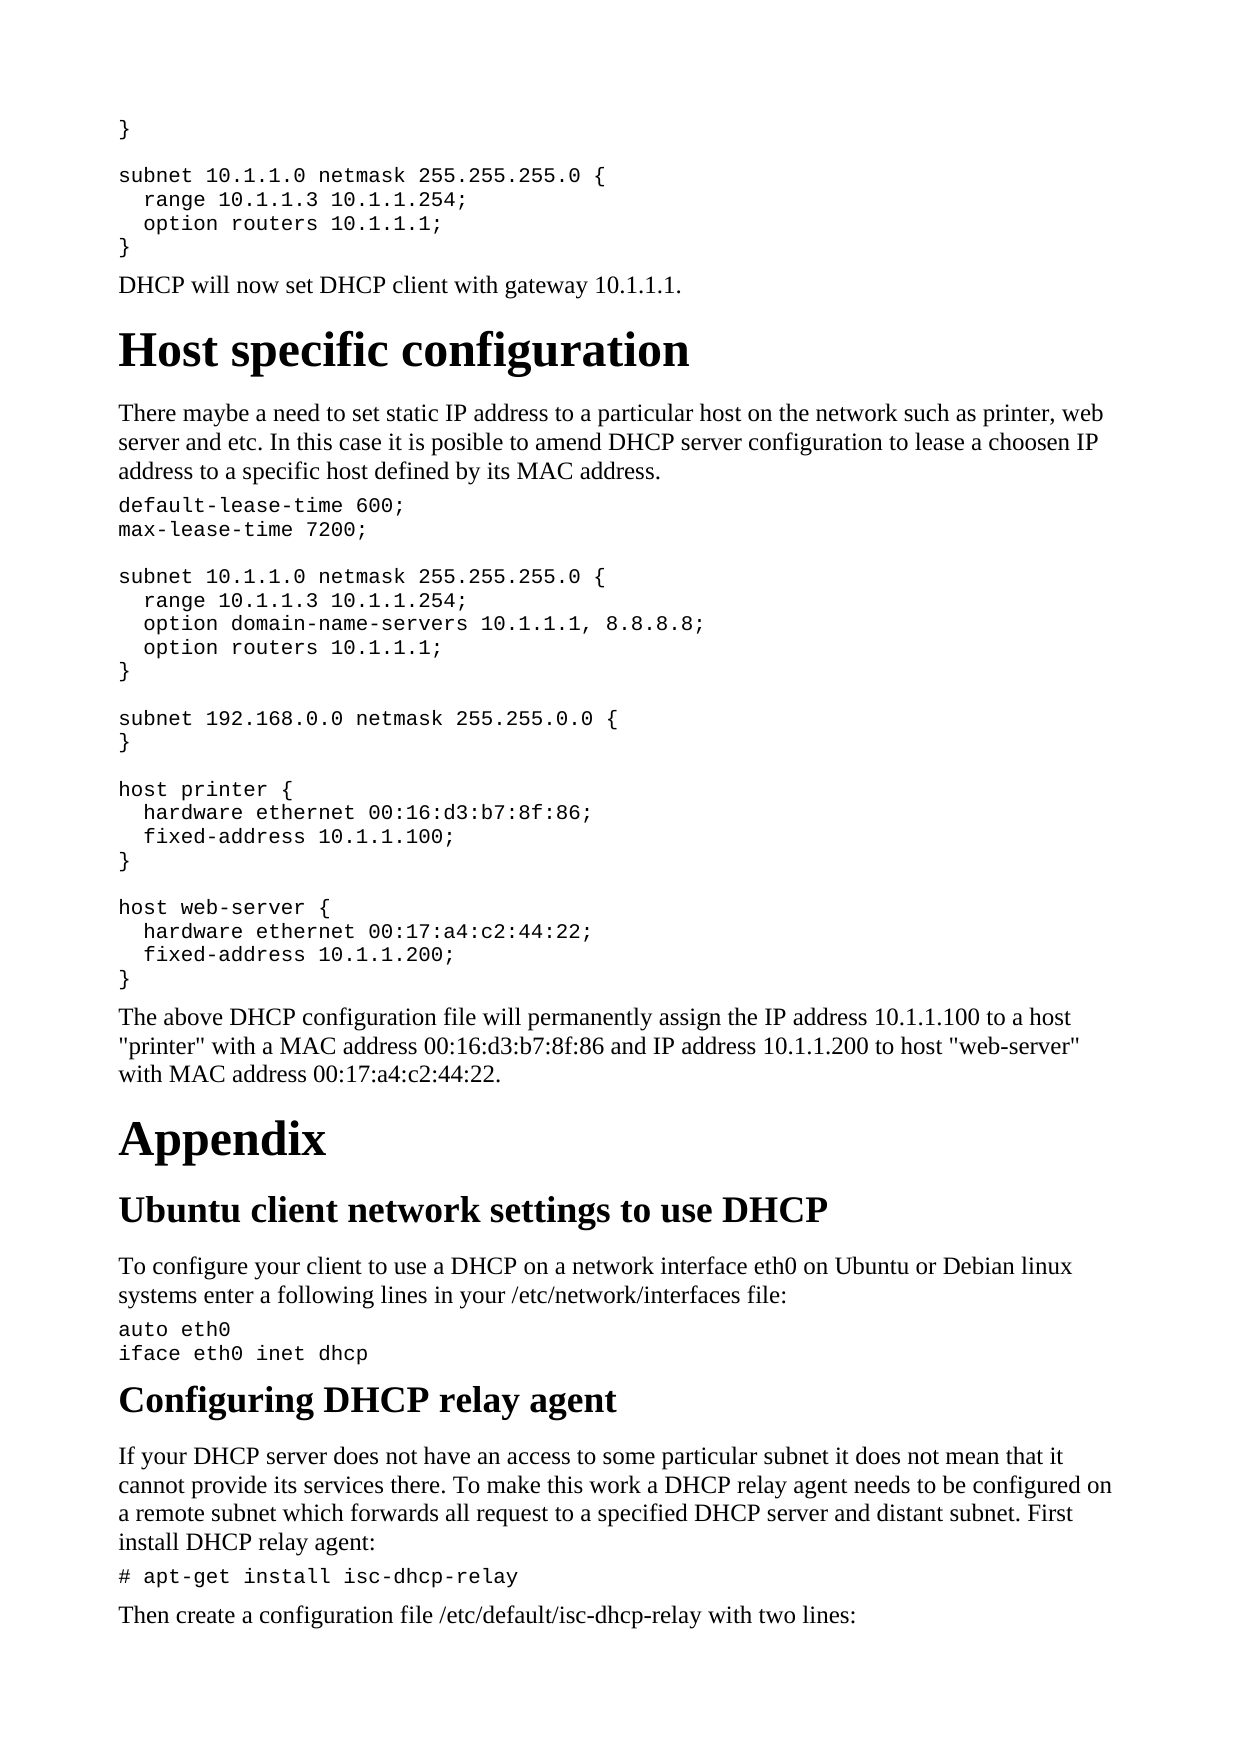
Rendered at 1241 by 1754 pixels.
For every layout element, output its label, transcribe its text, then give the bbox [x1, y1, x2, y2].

text subnet 192.168.0.0 netmask 255.255.0.0 { [118, 708, 1122, 731]
text If your DHCP server does not have an access to some particular subnet it does not mean that it cannot provide its services there. To make this work a DHCP relay agent needs to be configured on a remote subnet which forwards all request to a specified DHCP server and distant subnet. First install DHCP relay agent: [118, 1441, 1122, 1556]
text } [118, 850, 1122, 873]
text Ubuntu client network settings to use DHCP [118, 1187, 1122, 1231]
text subnet 10.1.1.0 netmask 255.255.255.0 { [118, 566, 1122, 589]
text max-lease-time 7200; [118, 519, 1122, 542]
text # apt-get install isc-dhcp-relay [118, 1566, 1122, 1590]
text hardware ethernet 00:17:a4:c2:44:22; [118, 921, 1122, 944]
text Configuring DHCP relay agent [118, 1377, 1122, 1420]
text } [118, 731, 1122, 755]
text fixed-address 10.1.1.100; [118, 826, 1122, 850]
text iface eth0 inet dhcp [118, 1343, 1122, 1367]
text Then create a configuration file /etc/default/isc-dhcp-relay with two lines: [118, 1600, 1122, 1629]
text auto eth0 [118, 1319, 1122, 1343]
text option routers 10.1.1.1; [118, 213, 1122, 236]
text DHCP will now set DHCP client with gateway 10.1.1.1. [118, 270, 1122, 299]
text } [118, 118, 1122, 142]
text option domain-name-servers 10.1.1.1, 8.8.8.8; [118, 613, 1122, 637]
text range 10.1.1.3 10.1.1.254; [118, 189, 1122, 213]
text } [118, 661, 1122, 684]
text To configure your client to use a DHCP on a network interface eth0 on Ubuntu or Debian linux systems enter a following lines in your /etc/network/interfaces file: [118, 1251, 1122, 1309]
text Host specific configuration [118, 320, 1122, 377]
text default-lease-time 600; [118, 495, 1122, 519]
text } [118, 236, 1122, 260]
text hardware ethernet 00:16:d3:b7:8f:86; [118, 802, 1122, 826]
text option routers 10.1.1.1; [118, 637, 1122, 661]
text There maybe a need to set static IP address to a particular host on the network such as printer, web server and etc. In this case it is posible to amend DHCP server configuration to lease a choosen IP address to a specific host defined by its MAC address. [118, 398, 1122, 484]
text Appendix [118, 1109, 1122, 1167]
text subnet 10.1.1.0 netmask 255.255.255.0 { [118, 165, 1122, 189]
text host printer { [118, 779, 1122, 802]
text range 10.1.1.3 10.1.1.254; [118, 589, 1122, 613]
text The above DHCP configuration file will permanently assign the IP address 10.1.1.100 to a host "printer" with a MAC address 00:16:d3:b7:8f:86 and IP address 10.1.1.200 to host "web-server" with MAC address 00:17:a4:c2:44:22. [118, 1002, 1122, 1088]
text fixed-address 10.1.1.200; [118, 944, 1122, 968]
text host web-server { [118, 897, 1122, 921]
text } [118, 968, 1122, 992]
